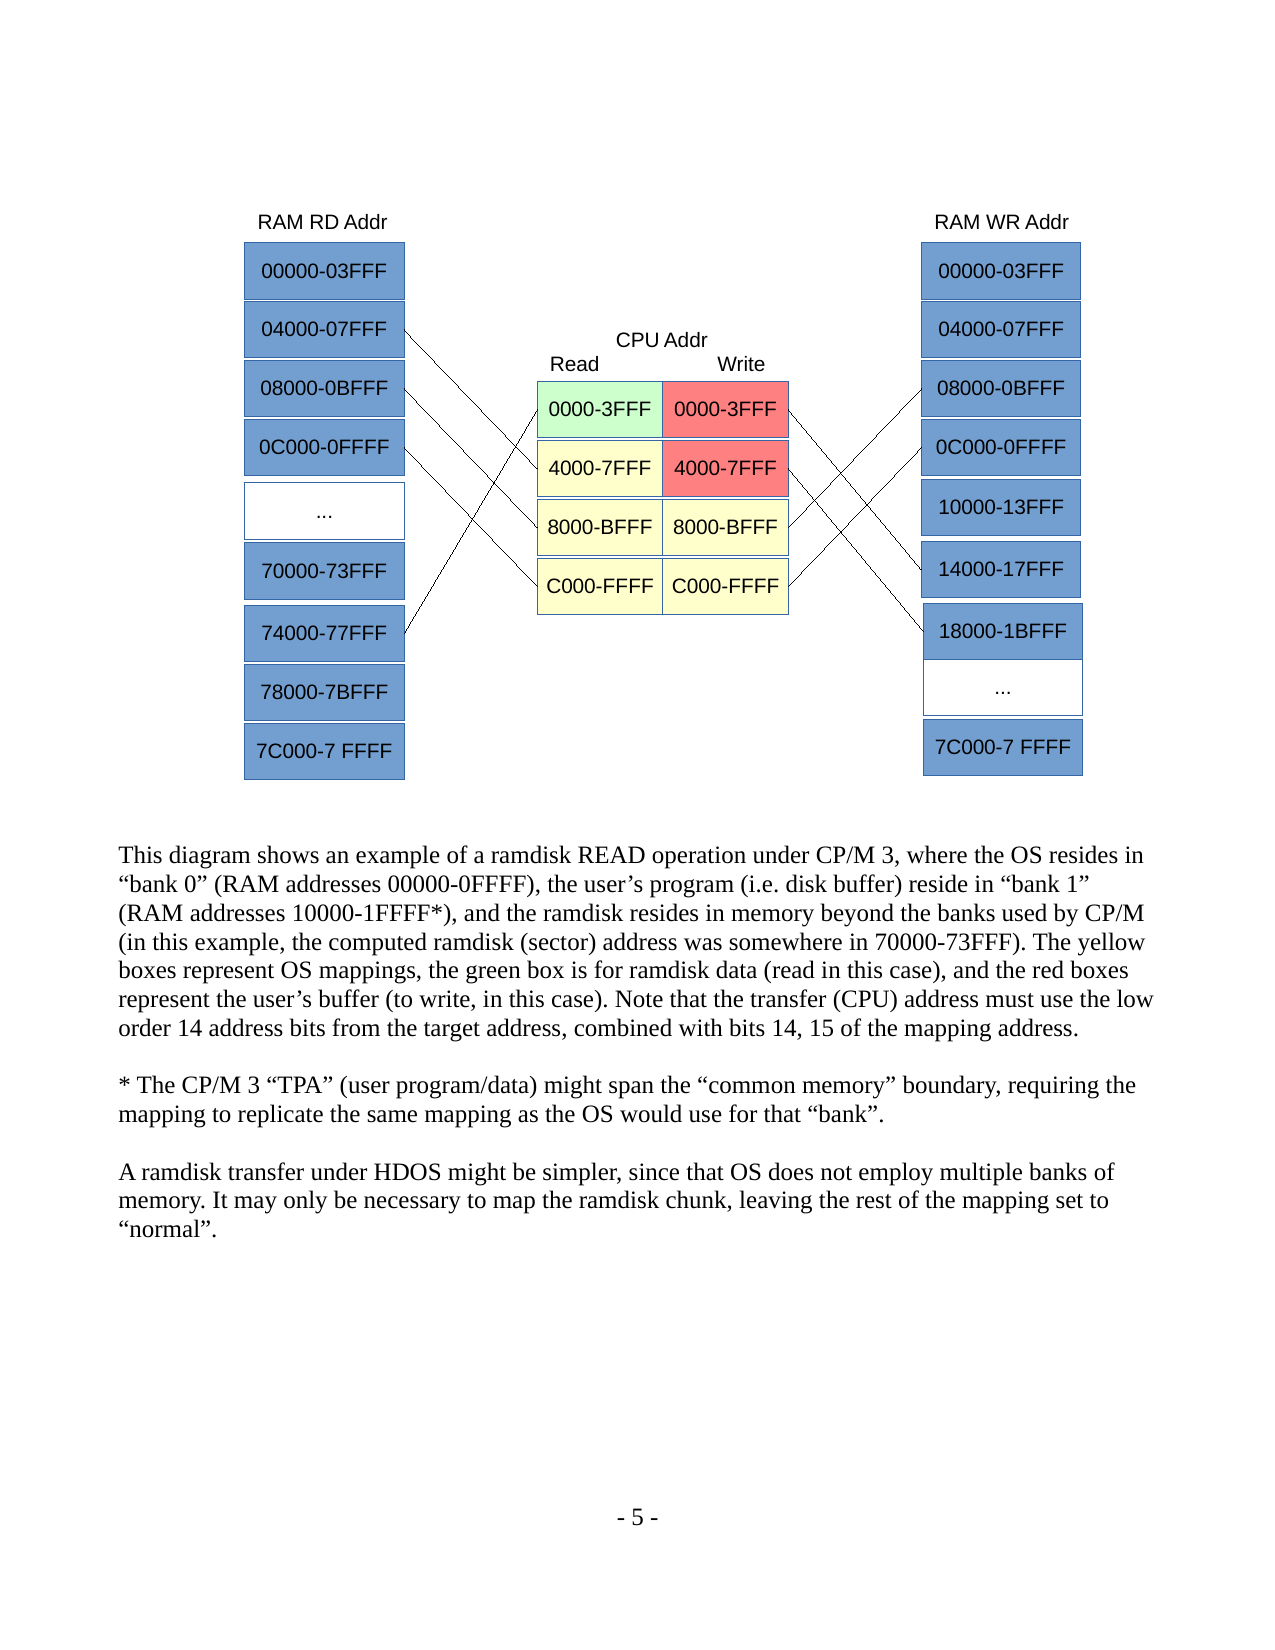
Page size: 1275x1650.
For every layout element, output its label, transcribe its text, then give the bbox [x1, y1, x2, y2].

text A ramdisk transfer under HDOS might be simpler, since that OS does not employ multiple banks of memory. It may only be necessary to map the ramdisk chunk, leaving the rest of the mapping set to “normal”. [118, 1157, 1157, 1243]
text * The CP/M 3 “TPA” (user program/data) might span the “common memory” boundary, requiring the mapping to replicate the same mapping as the OS would use for that “bank”. [118, 1070, 1157, 1128]
text This diagram shows an example of a ramdisk READ operation under CP/M 3, where the OS resides in “bank 0” (RAM addresses 00000-0FFFF), the user’s program (i.e. disk buffer) reside in “bank 1” (RAM addresses 10000-1FFFF*), and the ramdisk resides in memory beyond the banks used by CP/M (in this example, the computed ramdisk (sector) address was somewhere in 70000-73FFF). The yellow boxes represent OS mappings, the green box is for ramdisk data (read in this case), and the red boxes represent the user’s buffer (to write, in this case). Note that the transfer (CPU) address must use the low order 14 address bits from the target address, combined with bits 14, 15 of the mapping address. [118, 840, 1157, 1042]
